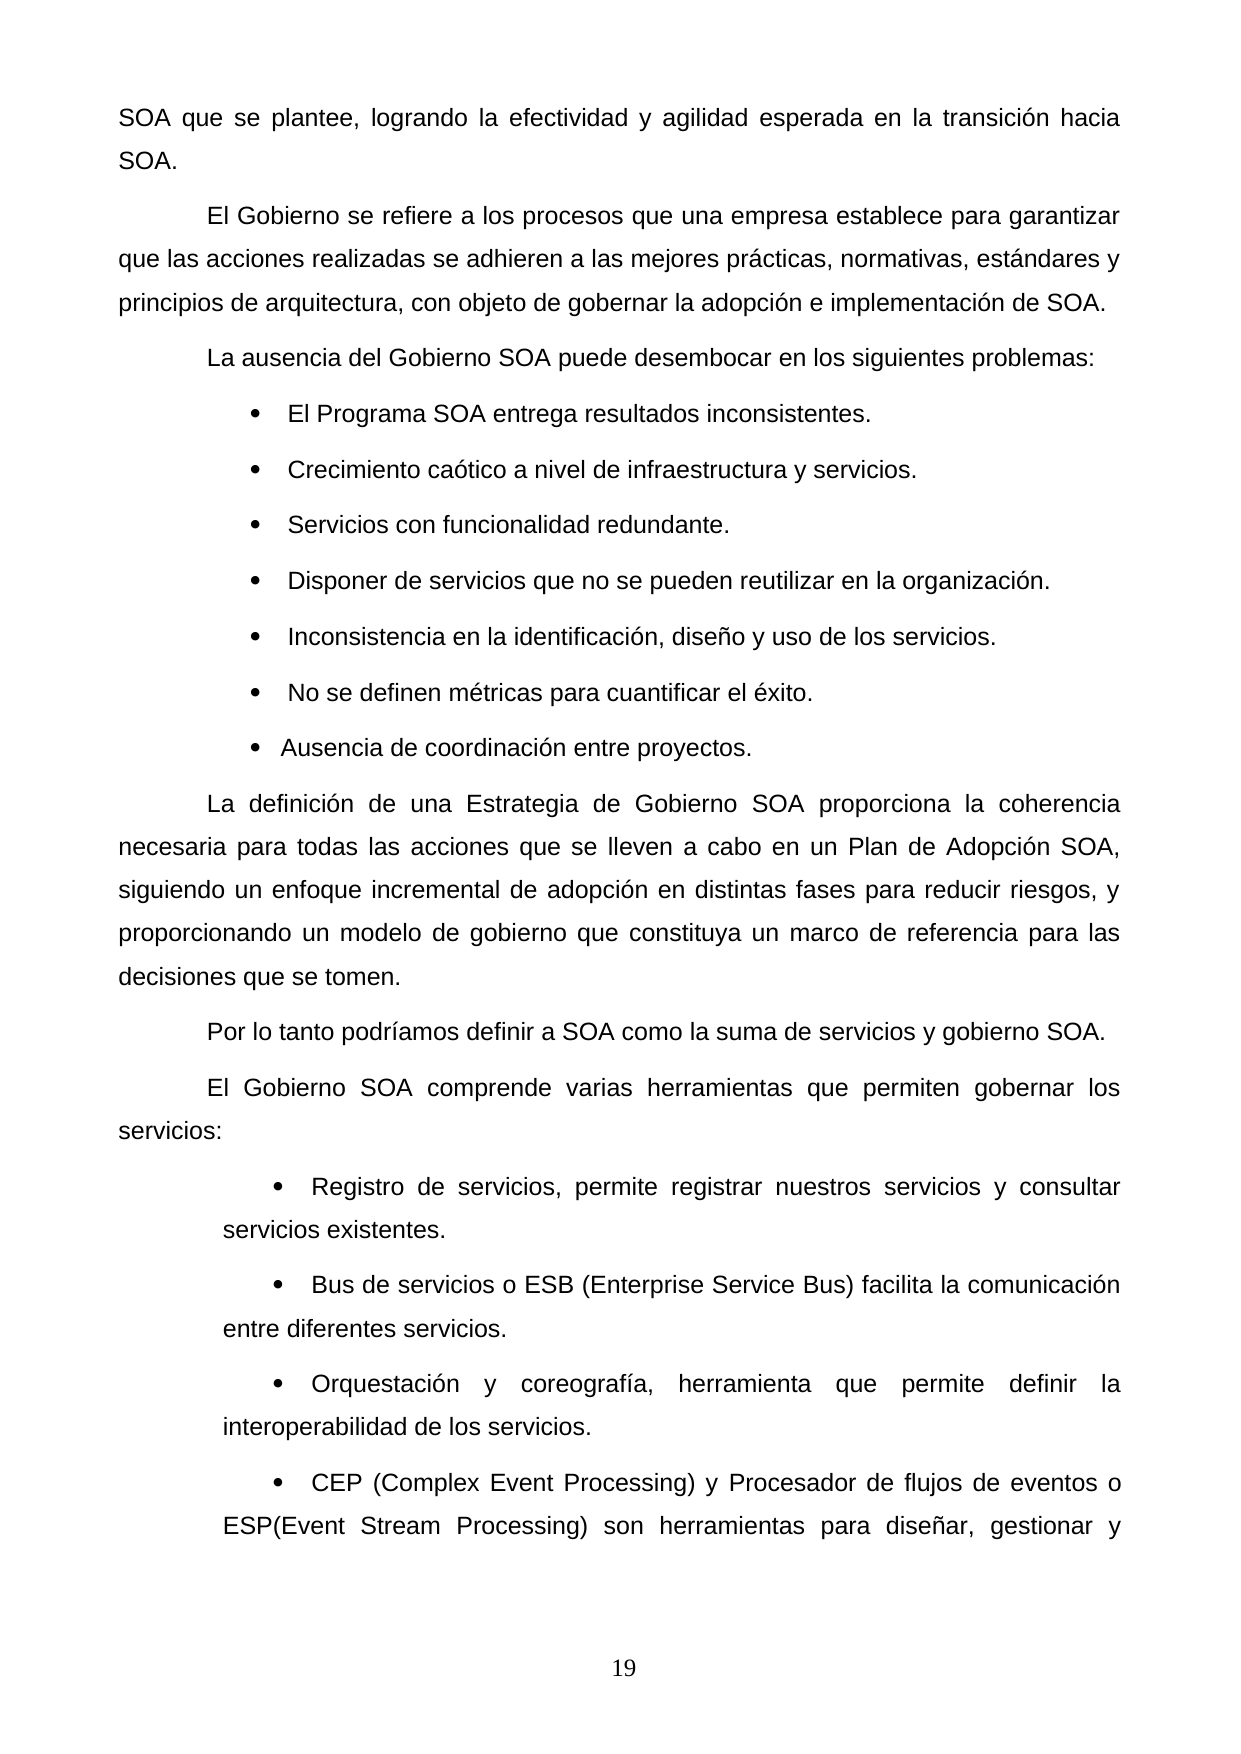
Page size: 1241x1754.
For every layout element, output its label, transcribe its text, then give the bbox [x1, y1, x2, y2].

list Disponer de servicios que no se pueden reutilizar en la organización. [162, 566, 1122, 595]
list El Programa SOA entrega resultados inconsistentes. [162, 399, 1122, 428]
text Por lo tanto podríamos definir a SOA como la suma de servicios y gobierno SOA. [118, 1017, 1122, 1046]
list Crecimiento caótico a nivel de infraestructura y servicios. [162, 454, 1122, 483]
text El Gobierno SOA comprende varias herramientas que permiten gobernar los servicios: [118, 1073, 1122, 1144]
text La ausencia del Gobierno SOA puede desembocar en los siguientes problemas: [118, 343, 1122, 372]
list Bus de servicios o ESB (Enterprise Service Bus) facilita la comunicación entre diferentes servicios. [185, 1270, 1122, 1342]
list Registro de servicios, permite registrar nuestros servicios y consultar servicios existentes. [185, 1171, 1122, 1243]
list Ausencia de coordinación entre proyectos. [162, 733, 1122, 762]
list Servicios con funcionalidad redundante. [162, 510, 1122, 539]
list No se definen métricas para cuantificar el éxito. [162, 677, 1122, 706]
text El Gobierno se refiere a los procesos que una empresa establece para garantizar que las acciones realizadas se adhieren a las mejores prácticas, normativas, estándares y principios de arquitectura, con objeto de gobernar la adopción e implementación de SOA. [118, 201, 1122, 316]
text La definición de una Estrategia de Gobierno SOA proporciona la coherencia necesaria para todas las acciones que se lleven a cabo en un Plan de Adopción SOA, siguiendo un enfoque incremental de adopción en distintas fases para reducir riesgos, y proporcionando un modelo de gobierno que constituya un marco de referencia para las decisiones que se tomen. [118, 789, 1122, 990]
list CEP (Complex Event Processing) y Procesador de flujos de eventos o ESP(Event Stream Processing) son herramientas para diseñar, gestionar y [185, 1468, 1122, 1583]
list Inconsistencia en la identificación, diseño y uso de los servicios. [162, 622, 1122, 651]
list Orquestación y coreografía, herramienta que permite definir la interoperabilidad de los servicios. [185, 1369, 1122, 1441]
text SOA que se plantee, logrando la efectividad y agilidad esperada en la transición hacia SOA. [118, 103, 1122, 174]
